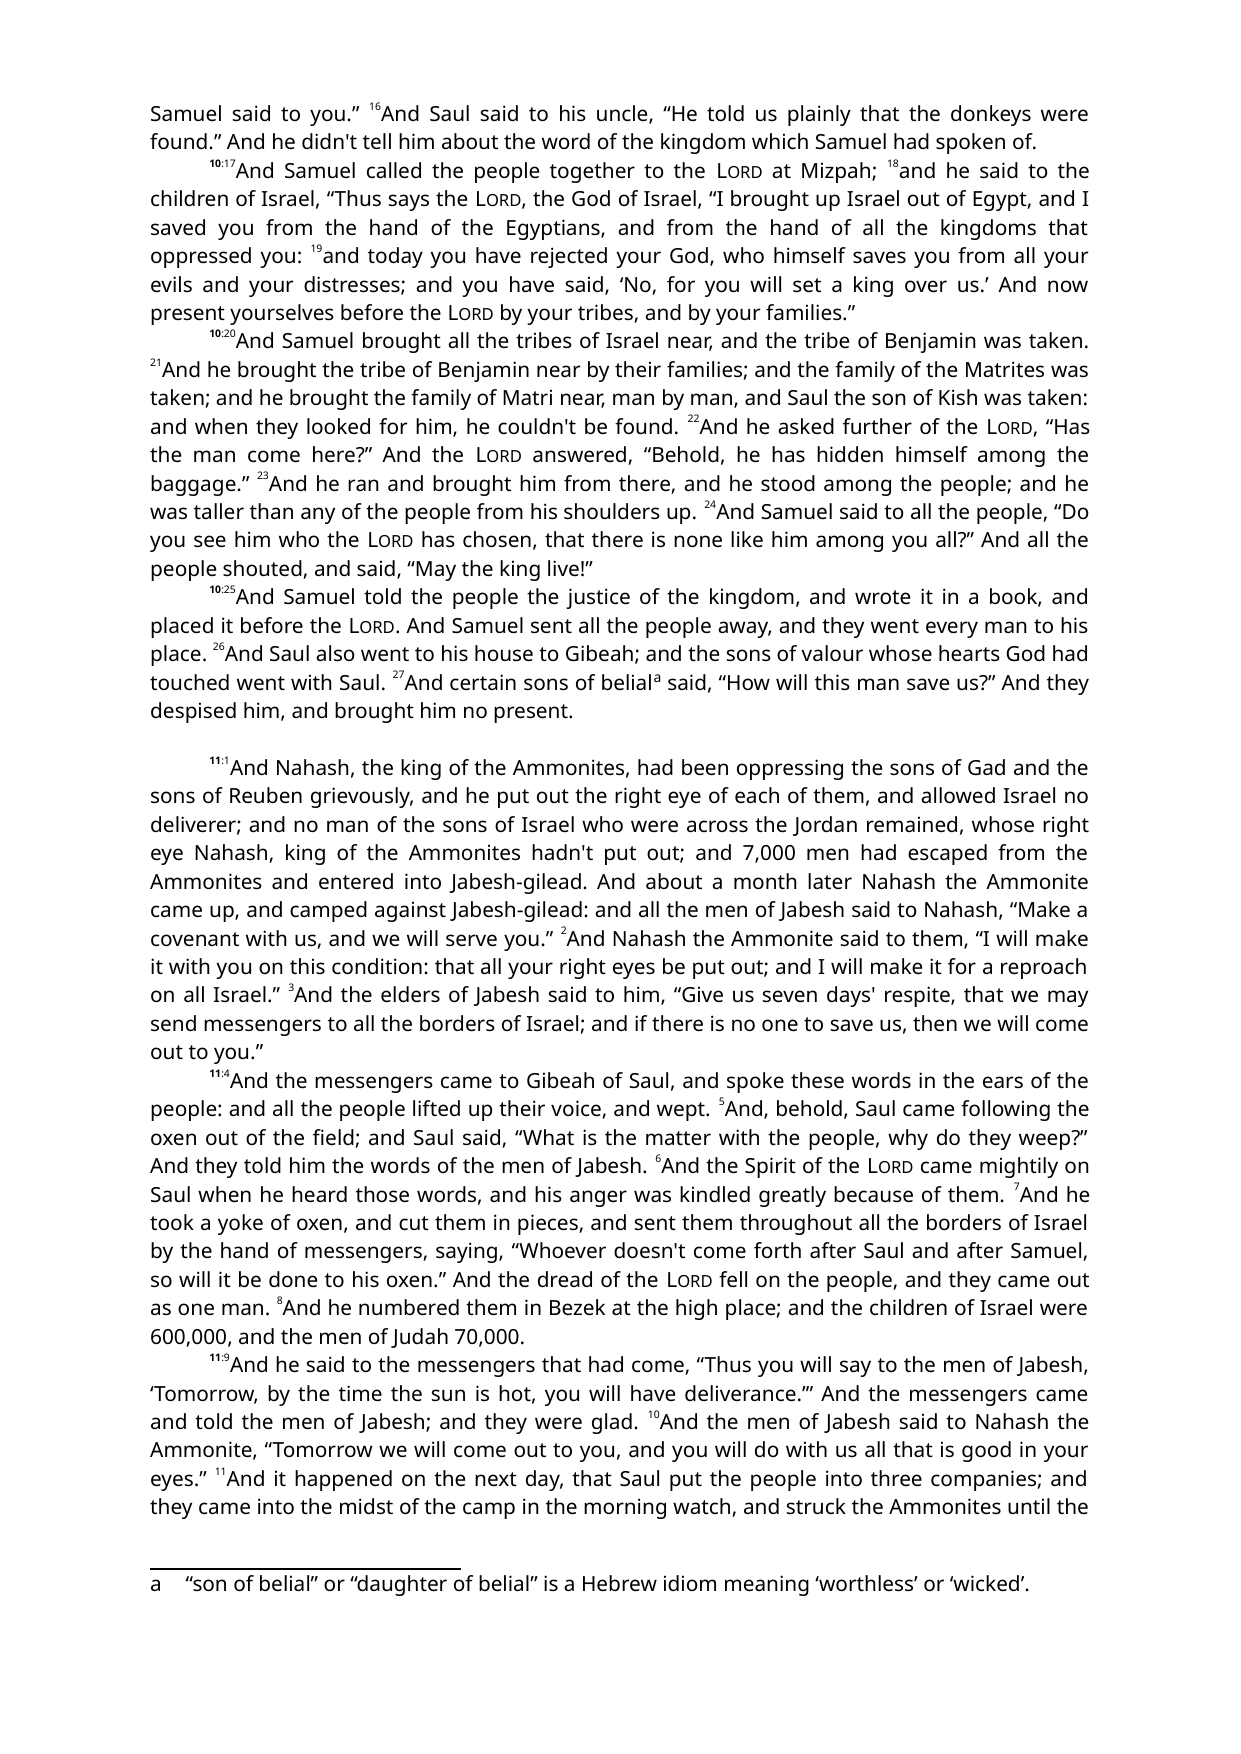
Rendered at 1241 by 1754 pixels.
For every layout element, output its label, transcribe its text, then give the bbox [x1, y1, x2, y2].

text 10:25And Samuel told the people the justice of the kingdom, and wrote it in a book, and placed it before the Lord. And Samuel sent all the people away, and they went every man to his place. 26And Saul also went to his house to Gibeah; and the sons of valour whose hearts God had touched went with Saul. 27And certain sons of belial said, “How will this man save us?” And they despised him, and brought him no present. [150, 582, 1090, 725]
text 10:17And Samuel called the people together to the Lord at Mizpah; 18and he said to the children of Israel, “Thus says the Lord, the God of Israel, “I brought up Israel out of Egypt, and I saved you from the hand of the Egyptians, and from the hand of all the kingdoms that oppressed you: 19and today you have rejected your God, who himself saves you from all your evils and your distresses; and you have said, ‘No, for you will set a king over us.’ And now present yourselves before the Lord by your tribes, and by your families.” [150, 156, 1090, 327]
text 11:1And Nahash, the king of the Ammonites, had been oppressing the sons of Gad and the sons of Reuben grievously, and he put out the right eye of each of them, and allowed Israel no deliverer; and no man of the sons of Israel who were across the Jordan remained, whose right eye Nahash, king of the Ammonites hadn't put out; and 7,000 men had escaped from the Ammonites and entered into Jabesh-gilead. And about a month later Nahash the Ammonite came up, and camped against Jabesh-gilead: and all the men of Jabesh said to Nahash, “Make a covenant with us, and we will serve you.” 2And Nahash the Ammonite said to them, “I will make it with you on this condition: that all your right eyes be put out; and I will make it for a reproach on all Israel.” 3And the elders of Jabesh said to him, “Give us seven days' respite, that we may send messengers to all the borders of Israel; and if there is no one to save us, then we will come out to you.” [150, 753, 1090, 1066]
text 11:9And he said to the messengers that had come, “Thus you will say to the men of Jabesh, ‘Tomorrow, by the time the sun is hot, you will have deliverance.’” And the messengers came and told the men of Jabesh; and they were glad. 10And the men of Jabesh said to Nahash the Ammonite, “Tomorrow we will come out to you, and you will do with us all that is good in your eyes.” 11And it happened on the next day, that Saul put the people into three companies; and they came into the midst of the camp in the morning watch, and struck the Ammonites until the heat of the day: and it happened that those who remained were scattered, and no two of them were left together. [150, 1350, 1090, 1521]
text 10:20And Samuel brought all the tribes of Israel near, and the tribe of Benjamin was taken. 21And he brought the tribe of Benjamin near by their families; and the family of the Matrites was taken; and he brought the family of Matri near, man by man, and Saul the son of Kish was taken: and when they looked for him, he couldn't be found. 22And he asked further of the Lord, “Has the man come here?” And the Lord answered, “Behold, he has hidden himself among the baggage.” 23And he ran and brought him from there, and he stood among the people; and he was taller than any of the people from his shoulders up. 24And Samuel said to all the people, “Do you see him who the Lord has chosen, that there is none like him among you all?” And all the people shouted, and said, “May the king live!” [150, 327, 1090, 582]
text “son of belial” or “daughter of belial” is a Hebrew idiom meaning ‘worthless’ or ‘wicked’. [150, 1569, 1090, 1597]
text 10:13And when he had finished prophesying, he came to the hill. 14And his uncle said to him and to his servant, “Where did you go?” And he said, “To look for the donkeys; and when we saw that they weren't found, we came to Samuel.” 15And Saul's uncle said, “Please tell me what Samuel said to you.” 16And Saul said to his uncle, “He told us plainly that the donkeys were found.” And he didn't tell him about the word of the kingdom which Samuel had spoken of. [150, 99, 1090, 156]
text 11:4And the messengers came to Gibeah of Saul, and spoke these words in the ears of the people: and all the people lifted up their voice, and wept. 5And, behold, Saul came following the oxen out of the field; and Saul said, “What is the matter with the people, why do they weep?” And they told him the words of the men of Jabesh. 6And the Spirit of the Lord came mightily on Saul when he heard those words, and his anger was kindled greatly because of them. 7And he took a yoke of oxen, and cut them in pieces, and sent them throughout all the borders of Israel by the hand of messengers, saying, “Whoever doesn't come forth after Saul and after Samuel, so will it be done to his oxen.” And the dread of the Lord fell on the people, and they came out as one man. 8And he numbered them in Bezek at the high place; and the children of Israel were 600,000, and the men of Judah 70,000. [150, 1066, 1090, 1350]
